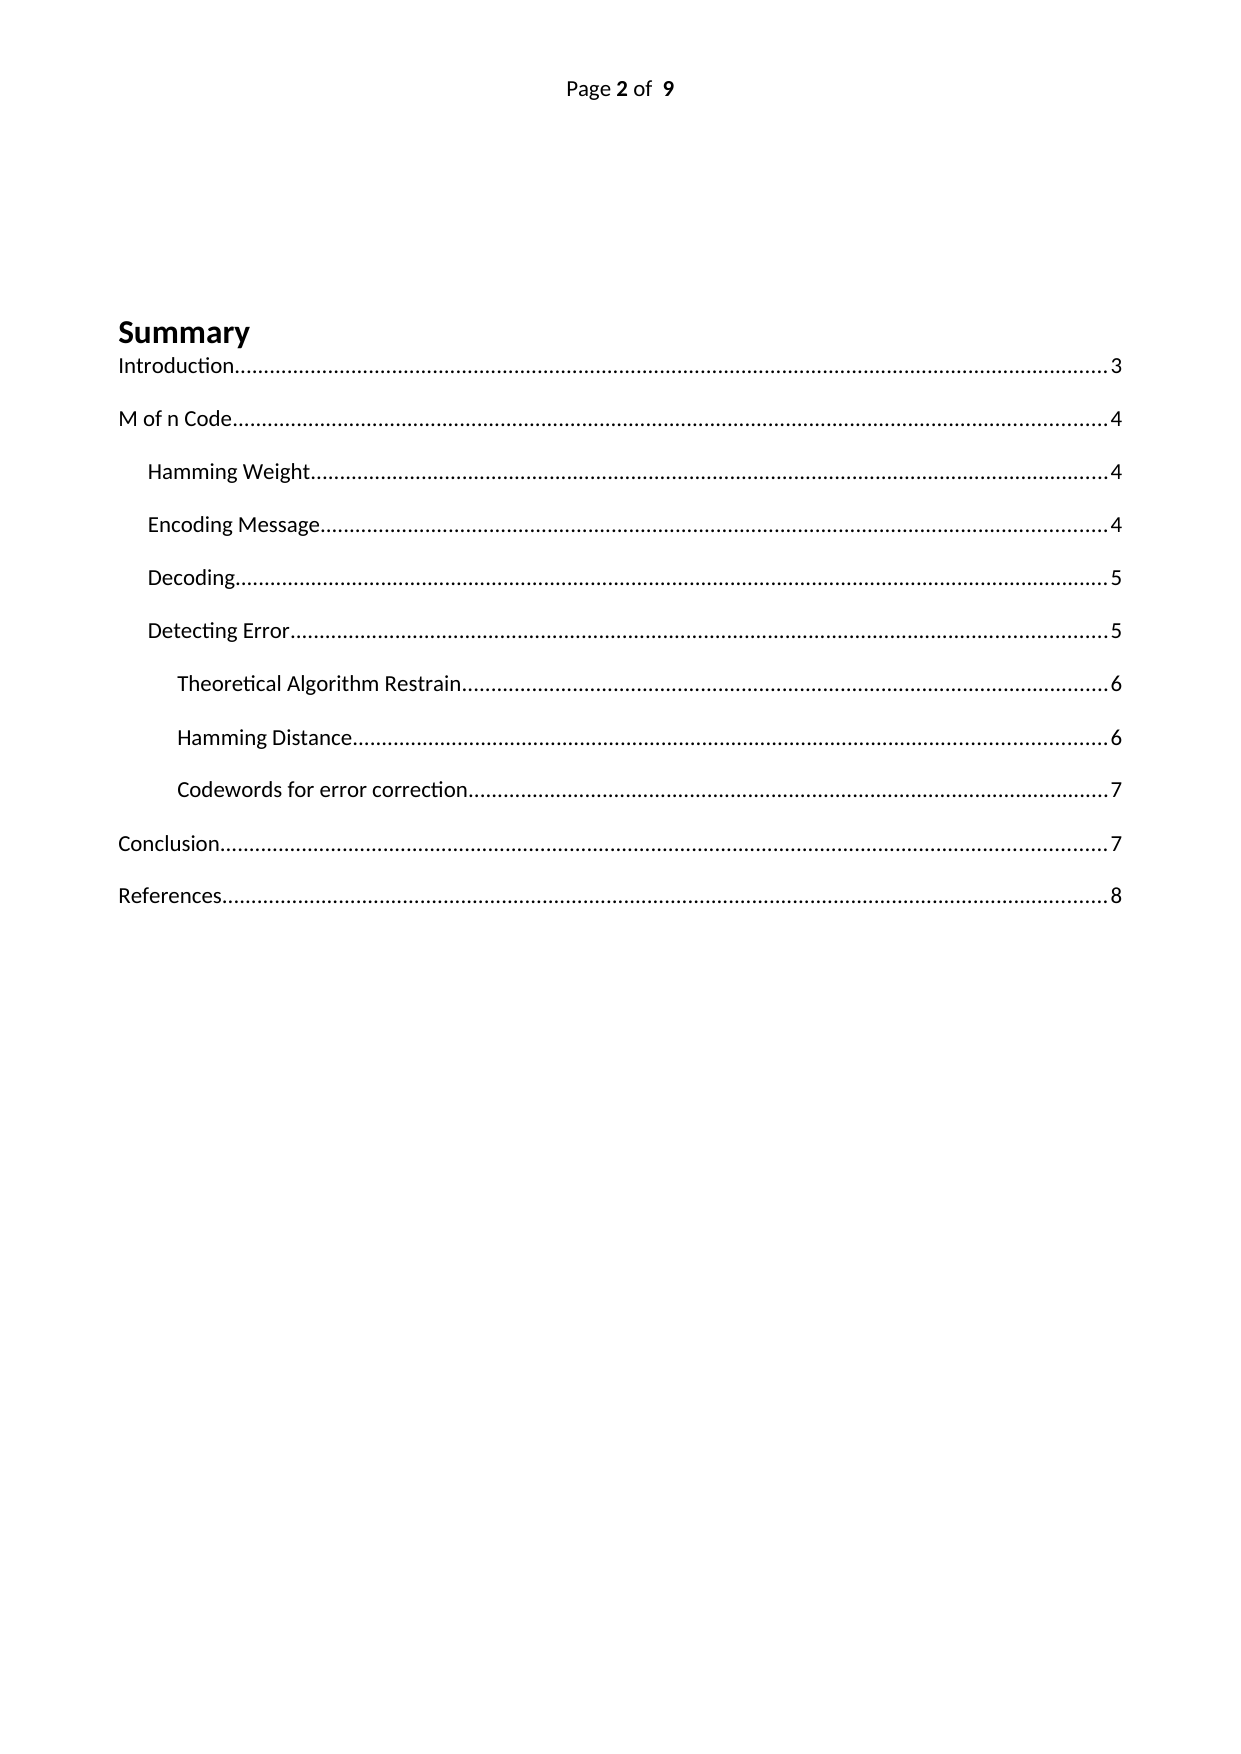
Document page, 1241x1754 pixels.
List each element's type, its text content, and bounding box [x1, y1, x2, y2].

text Theoretical Algorithm Restrain 6 [177, 669, 1122, 698]
text Decoding 5 [148, 563, 1122, 592]
text Hamming Distance 6 [177, 723, 1122, 751]
text Codewords for error correction 7 [177, 776, 1122, 804]
text M of n Code 4 [118, 404, 1122, 432]
subtitle Summary [118, 311, 1122, 351]
text Encoding Message 4 [148, 511, 1122, 538]
text Detecting Error 5 [148, 617, 1122, 644]
text Hamming Weight 4 [148, 457, 1122, 486]
text Conclusion 7 [118, 829, 1122, 857]
text References 8 [118, 882, 1122, 910]
text Introduction 3 [118, 351, 1122, 379]
